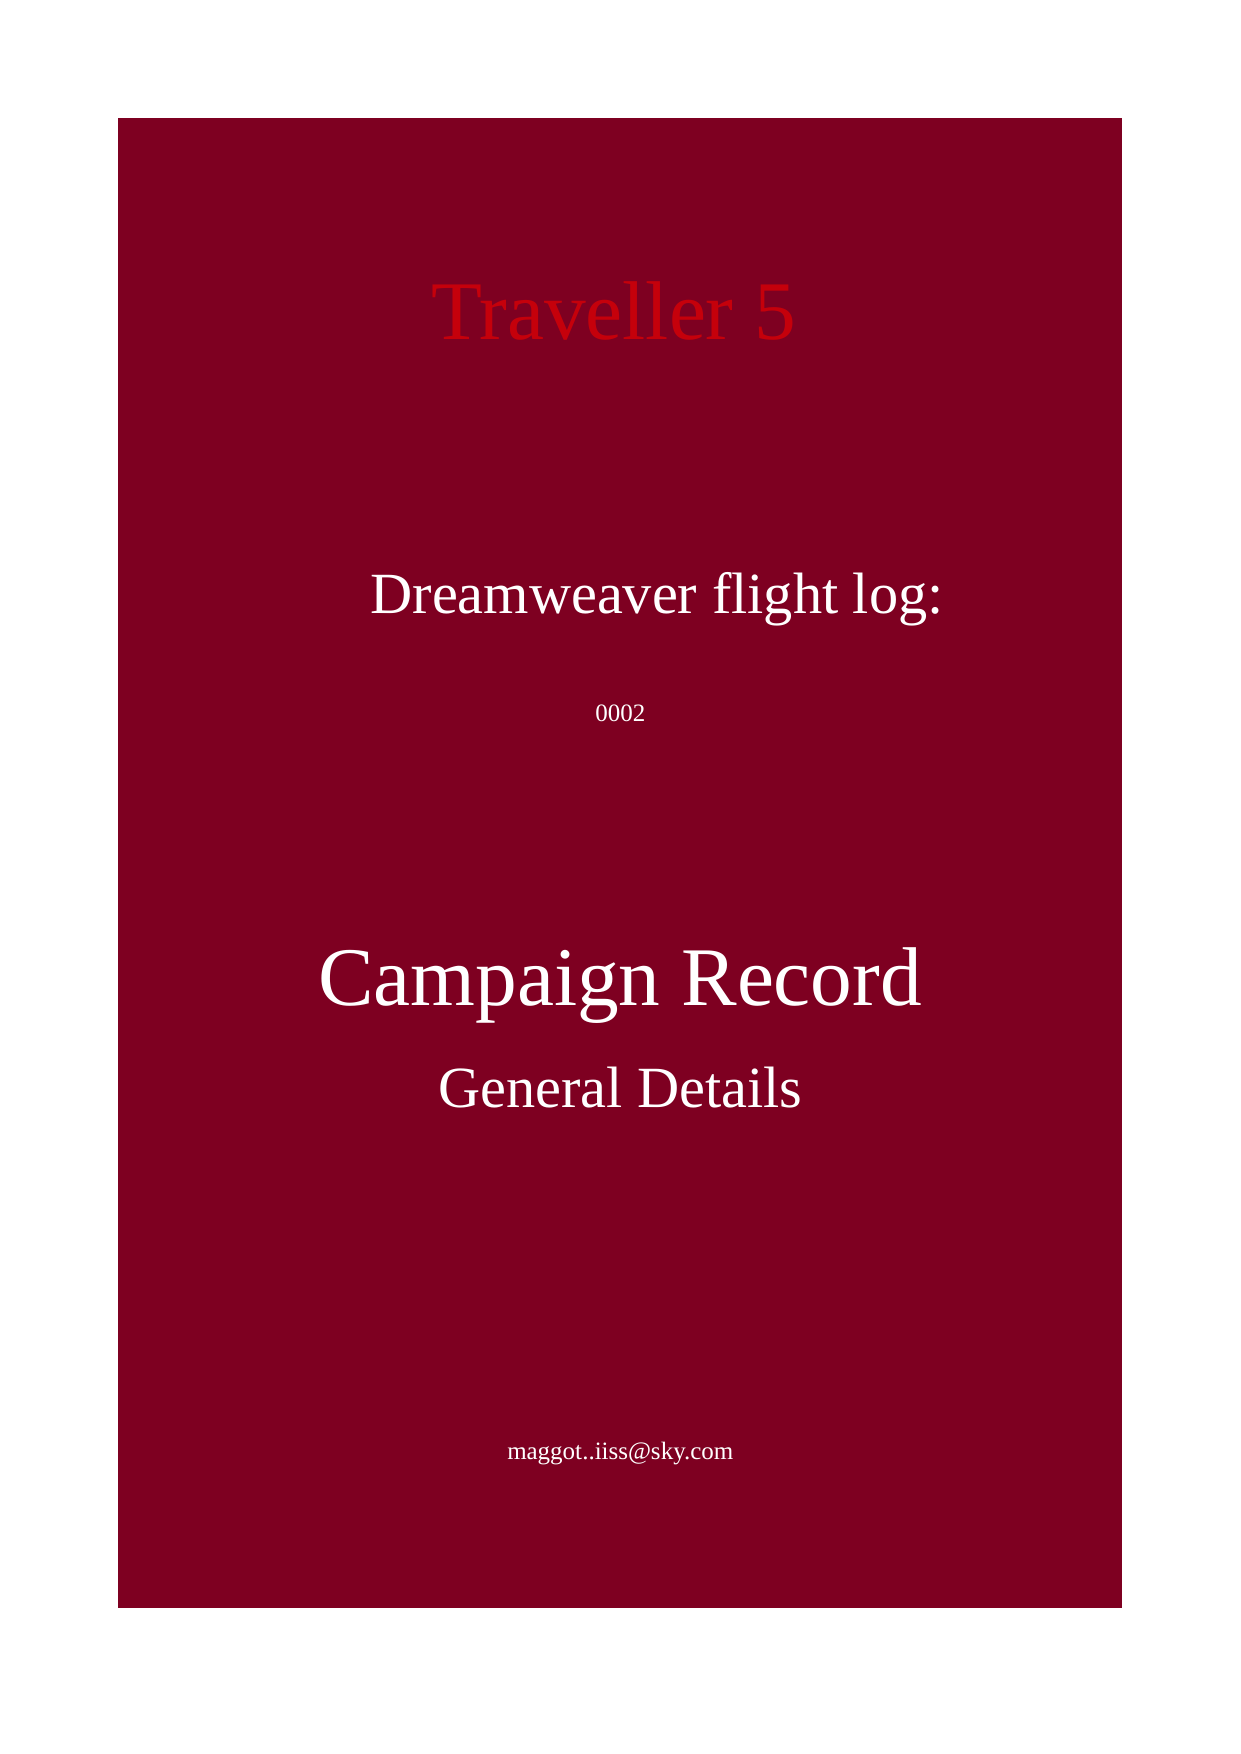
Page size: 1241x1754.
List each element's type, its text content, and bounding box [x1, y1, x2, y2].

text Dreamweaver flight log: [118, 559, 1122, 626]
text maggot..iiss@sky.com [118, 1436, 1122, 1464]
text 0002 [118, 698, 1122, 727]
text Campaign Record [118, 928, 1122, 1024]
text Traveller 5 [118, 262, 1122, 358]
text General Details [118, 1052, 1122, 1119]
